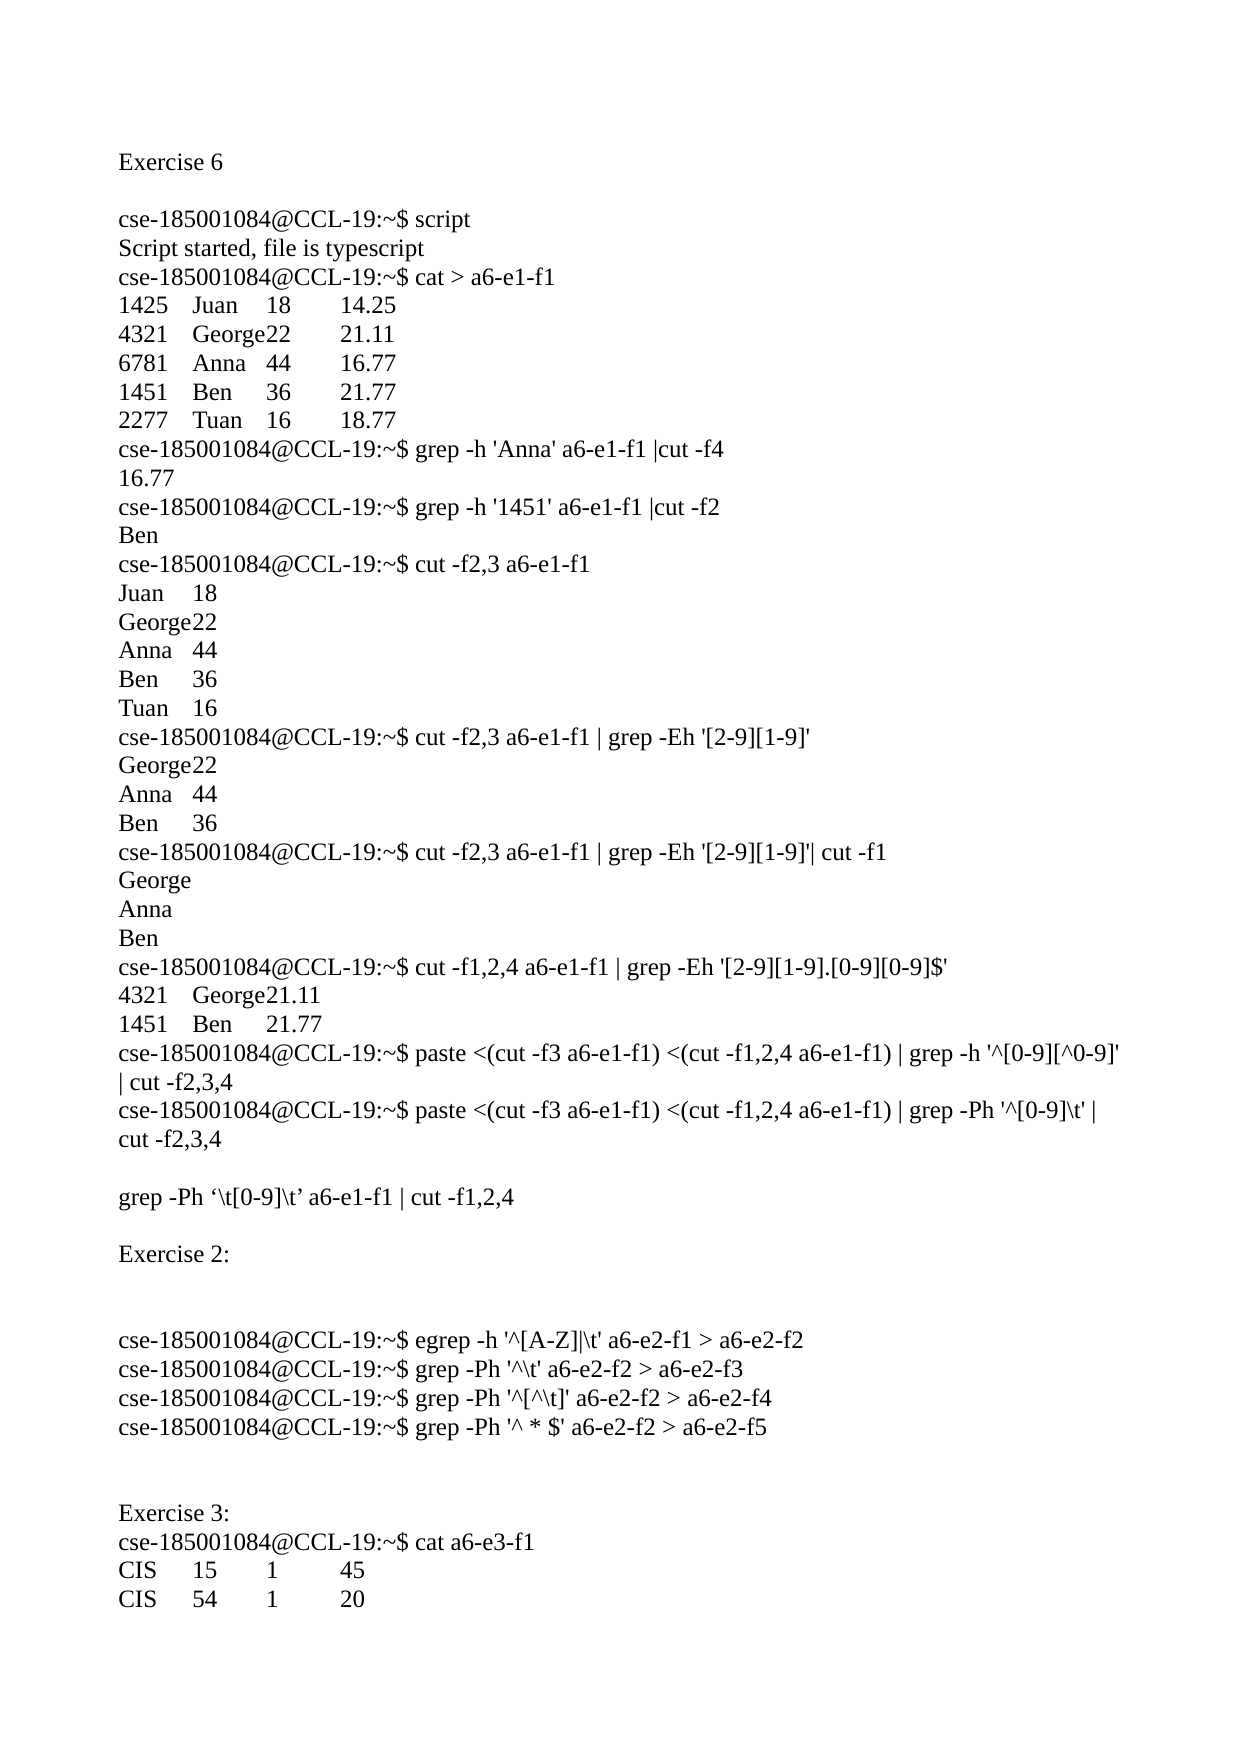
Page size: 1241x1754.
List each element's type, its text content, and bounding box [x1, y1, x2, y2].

text cse-185001084@CCL-19:~$ cat > a6-e1-f1 [118, 262, 1122, 291]
text cse-185001084@CCL-19:~$ cut -f2,3 a6-e1-f1 | grep -Eh '[2-9][1-9]' [118, 722, 1122, 751]
text Juan 18 [118, 578, 1122, 607]
text Ben 36 [118, 808, 1122, 837]
text cse-185001084@CCL-19:~$ script [118, 204, 1122, 233]
text Anna 44 [118, 779, 1122, 808]
text cse-185001084@CCL-19:~$ egrep -h '^[A-Z]|\t' a6-e2-f1 > a6-e2-f2 [118, 1326, 1122, 1354]
text cse-185001084@CCL-19:~$ paste <(cut -f3 a6-e1-f1) <(cut -f1,2,4 a6-e1-f1) | grep -h '^[0-9][^0-9]' | cut -f2,3,4 [118, 1038, 1122, 1096]
text cse-185001084@CCL-19:~$ grep -Ph '^\t' a6-e2-f2 > a6-e2-f3 [118, 1354, 1122, 1383]
text cse-185001084@CCL-19:~$ cut -f1,2,4 a6-e1-f1 | grep -Eh '[2-9][1-9].[0-9][0-9]$' [118, 952, 1122, 981]
text cse-185001084@CCL-19:~$ cat a6-e3-f1 [118, 1527, 1122, 1556]
text cse-185001084@CCL-19:~$ grep -Ph '^ * $' a6-e2-f2 > a6-e2-f5 [118, 1412, 1122, 1441]
text Exercise 3: [118, 1498, 1122, 1527]
text 1451 Ben 21.77 [118, 1009, 1122, 1038]
text 16.77 [118, 463, 1122, 492]
text cse-185001084@CCL-19:~$ grep -Ph '^[^\t]' a6-e2-f2 > a6-e2-f4 [118, 1383, 1122, 1412]
text Anna [118, 894, 1122, 923]
text George 22 [118, 607, 1122, 636]
text Anna 44 [118, 636, 1122, 664]
text Ben [118, 521, 1122, 549]
text Ben 36 [118, 664, 1122, 693]
text cse-185001084@CCL-19:~$ grep -h '1451' a6-e1-f1 |cut -f2 [118, 492, 1122, 521]
text CIS 15 1 45 [118, 1556, 1122, 1584]
text cse-185001084@CCL-19:~$ paste <(cut -f3 a6-e1-f1) <(cut -f1,2,4 a6-e1-f1) | grep -Ph '^[0-9]\t' | cut -f2,3,4 [118, 1096, 1122, 1153]
text 2277 Tuan 16 18.77 [118, 406, 1122, 434]
text 4321 George 21.11 [118, 981, 1122, 1009]
text 6781 Anna 44 16.77 [118, 348, 1122, 377]
text 4321 George 22 21.11 [118, 319, 1122, 348]
text grep -Ph ‘\t[0-9]\t’ a6-e1-f1 | cut -f1,2,4 [118, 1182, 1122, 1211]
text George 22 [118, 751, 1122, 779]
text Exercise 6 [118, 147, 1122, 176]
text Ben [118, 923, 1122, 952]
text George [118, 866, 1122, 894]
text Script started, file is typescript [118, 233, 1122, 262]
text cse-185001084@CCL-19:~$ cut -f2,3 a6-e1-f1 [118, 549, 1122, 578]
text CIS 54 1 20 [118, 1584, 1122, 1613]
text 1451 Ben 36 21.77 [118, 377, 1122, 406]
text Exercise 2: [118, 1239, 1122, 1268]
text Tuan 16 [118, 693, 1122, 722]
text 1425 Juan 18 14.25 [118, 291, 1122, 319]
text cse-185001084@CCL-19:~$ cut -f2,3 a6-e1-f1 | grep -Eh '[2-9][1-9]'| cut -f1 [118, 837, 1122, 866]
text cse-185001084@CCL-19:~$ grep -h 'Anna' a6-e1-f1 |cut -f4 [118, 434, 1122, 463]
